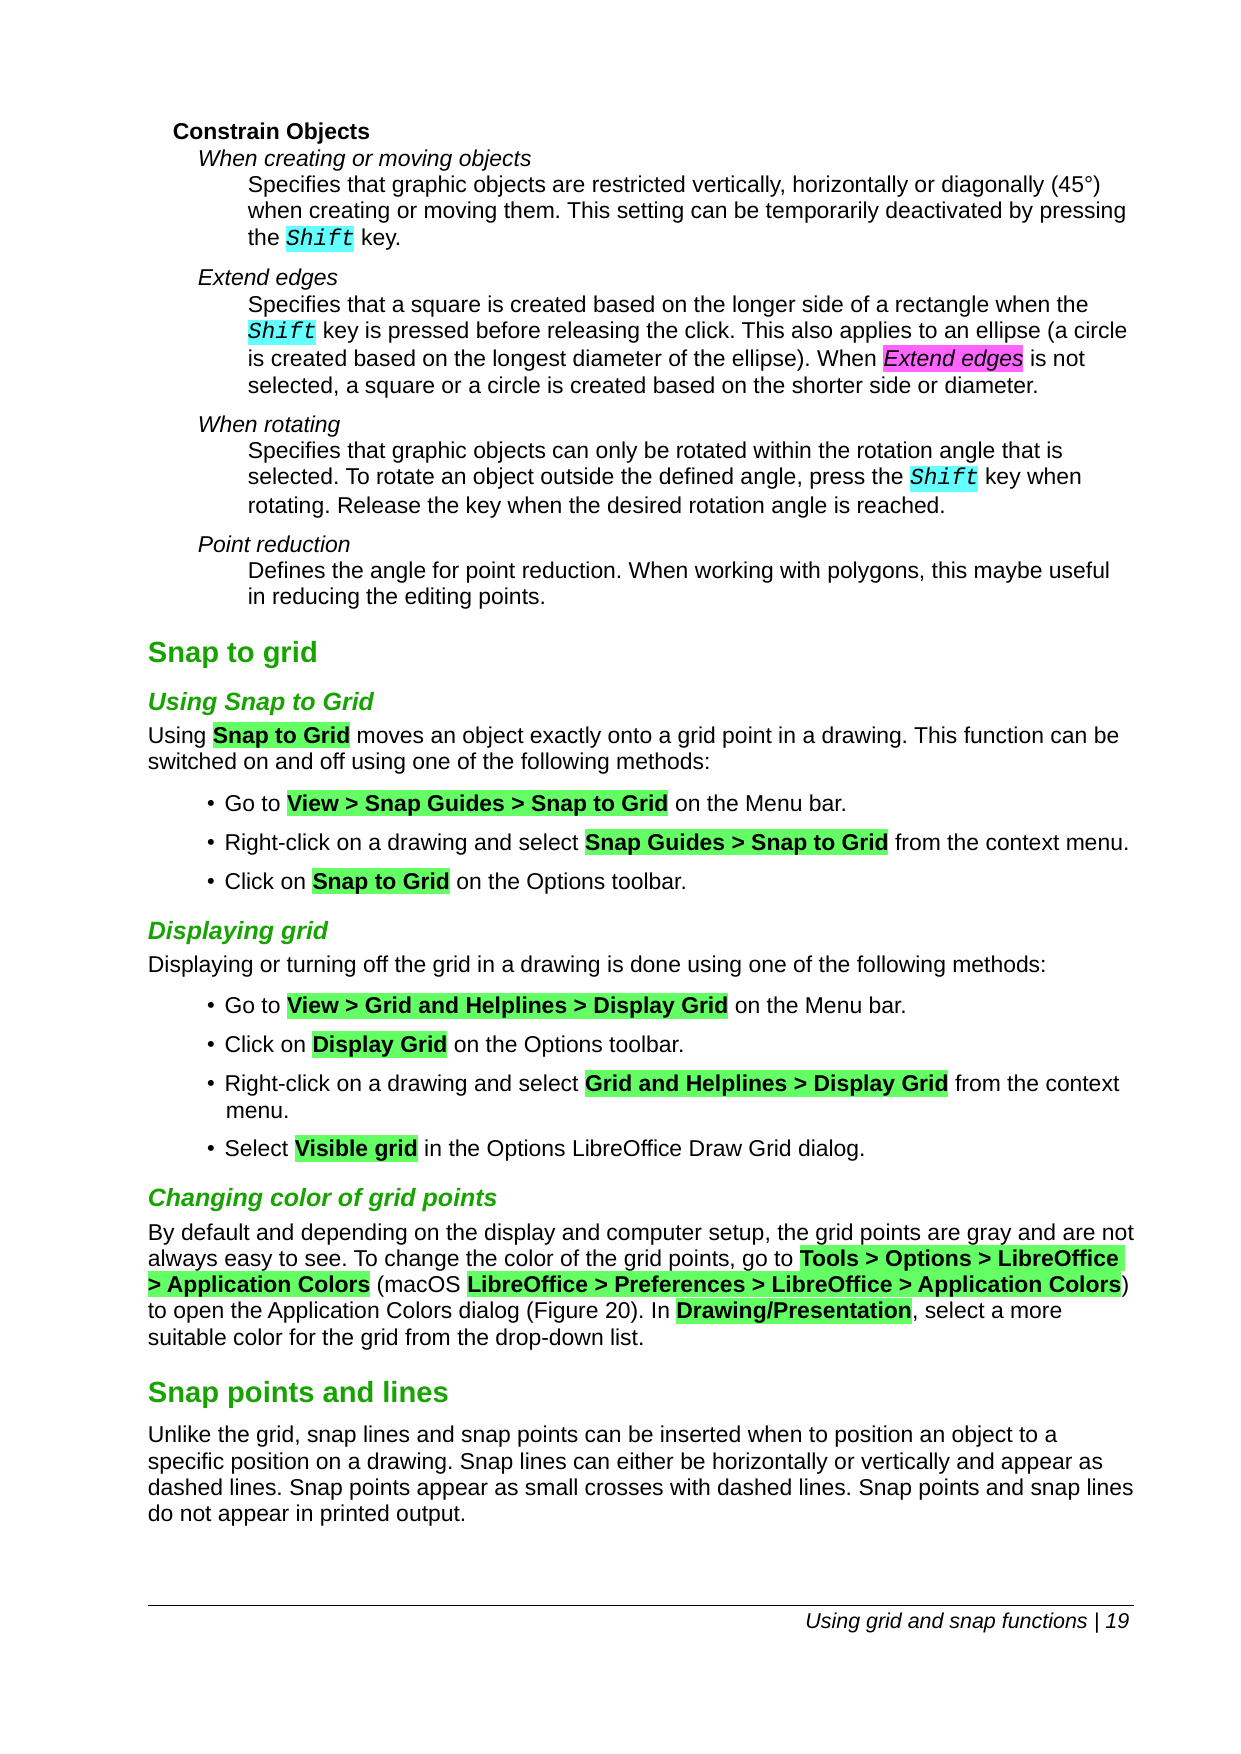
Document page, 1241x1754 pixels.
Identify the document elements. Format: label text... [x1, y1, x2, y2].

list Go to View > Grid and Helplines > Display Grid on the Menu bar. [204, 989, 1134, 1019]
text Point reduction [198, 531, 1134, 557]
subtitle Changing color of grid points [148, 1183, 1134, 1212]
text Specifies that a square is created based on the longer side of a rectangle when the Shift key is pressed before releasing the click. This also applies to an ellipse (a circle is created based on the longest diameter of the ellipse). When Extend edges is not selected, a square or a circle is created based on the shorter side or diameter. [248, 291, 1134, 398]
text Constrain Objects [173, 118, 1134, 144]
text When rotating [198, 411, 1134, 437]
list Go to View > Snap Guides > Snap to Grid on the Menu bar. [204, 787, 1134, 816]
text Extend edges [198, 264, 1134, 291]
list Click on Display Grid on the Options toolbar. [204, 1028, 1134, 1058]
list Select Visible grid in the Options LibreOffice Draw Grid dialog. [204, 1132, 1134, 1165]
subtitle Snap points and lines [148, 1375, 1134, 1409]
list Right-click on a drawing and select Grid and Helplines > Display Grid from the context menu. [204, 1067, 1134, 1123]
list Right-click on a drawing and select Snap Guides > Snap to Grid from the context menu. [204, 826, 1134, 855]
text Specifies that graphic objects are restricted vertically, horizontally or diagonally (45°) when creating or moving them. This setting can be temporarily deactivated by pressing the Shift key. [248, 171, 1134, 252]
text Using Snap to Grid moves an object exactly onto a grid point in a drawing. This function can be switched on and off using one of the following methods: [148, 722, 1134, 774]
text By default and depending on the display and computer setup, the grid points are gray and are not always easy to see. To change the color of the grid points, go to Tools > Options > LibreOffice > Application Colors (macOS LibreOffice > Preferences > LibreOffice > Application Colors) to open the Application Colors dialog (Figure 20). In Drawing/Presentation, select a more suitable color for the grid from the drop-down list. [148, 1218, 1134, 1350]
list Click on Snap to Grid on the Options toolbar. [204, 865, 1134, 897]
subtitle Snap to grid [148, 634, 1134, 668]
text Specifies that graphic objects can only be rotated within the rotation angle that is selected. To rotate an object outside the defined angle, press the Shift key when rotating. Release the key when the desired rotation angle is reached. [248, 437, 1134, 518]
text When creating or moving objects [198, 144, 1134, 171]
text Defines the angle for point reduction. When working with polygons, this maybe useful in reducing the editing points. [248, 557, 1134, 609]
list Displaying or turning off the grid in a drawing is done using one of the following methods: [148, 951, 1134, 977]
subtitle Displaying grid [148, 916, 1134, 944]
subtitle Using Snap to Grid [148, 687, 1134, 716]
text Unlike the grid, snap lines and snap points can be inserted when to position an object to a specific position on a drawing. Snap lines can either be horizontally or vertically and appear as dashed lines. Snap points appear as small crosses with dashed lines. Snap points and snap lines do not appear in printed output. [148, 1421, 1134, 1527]
